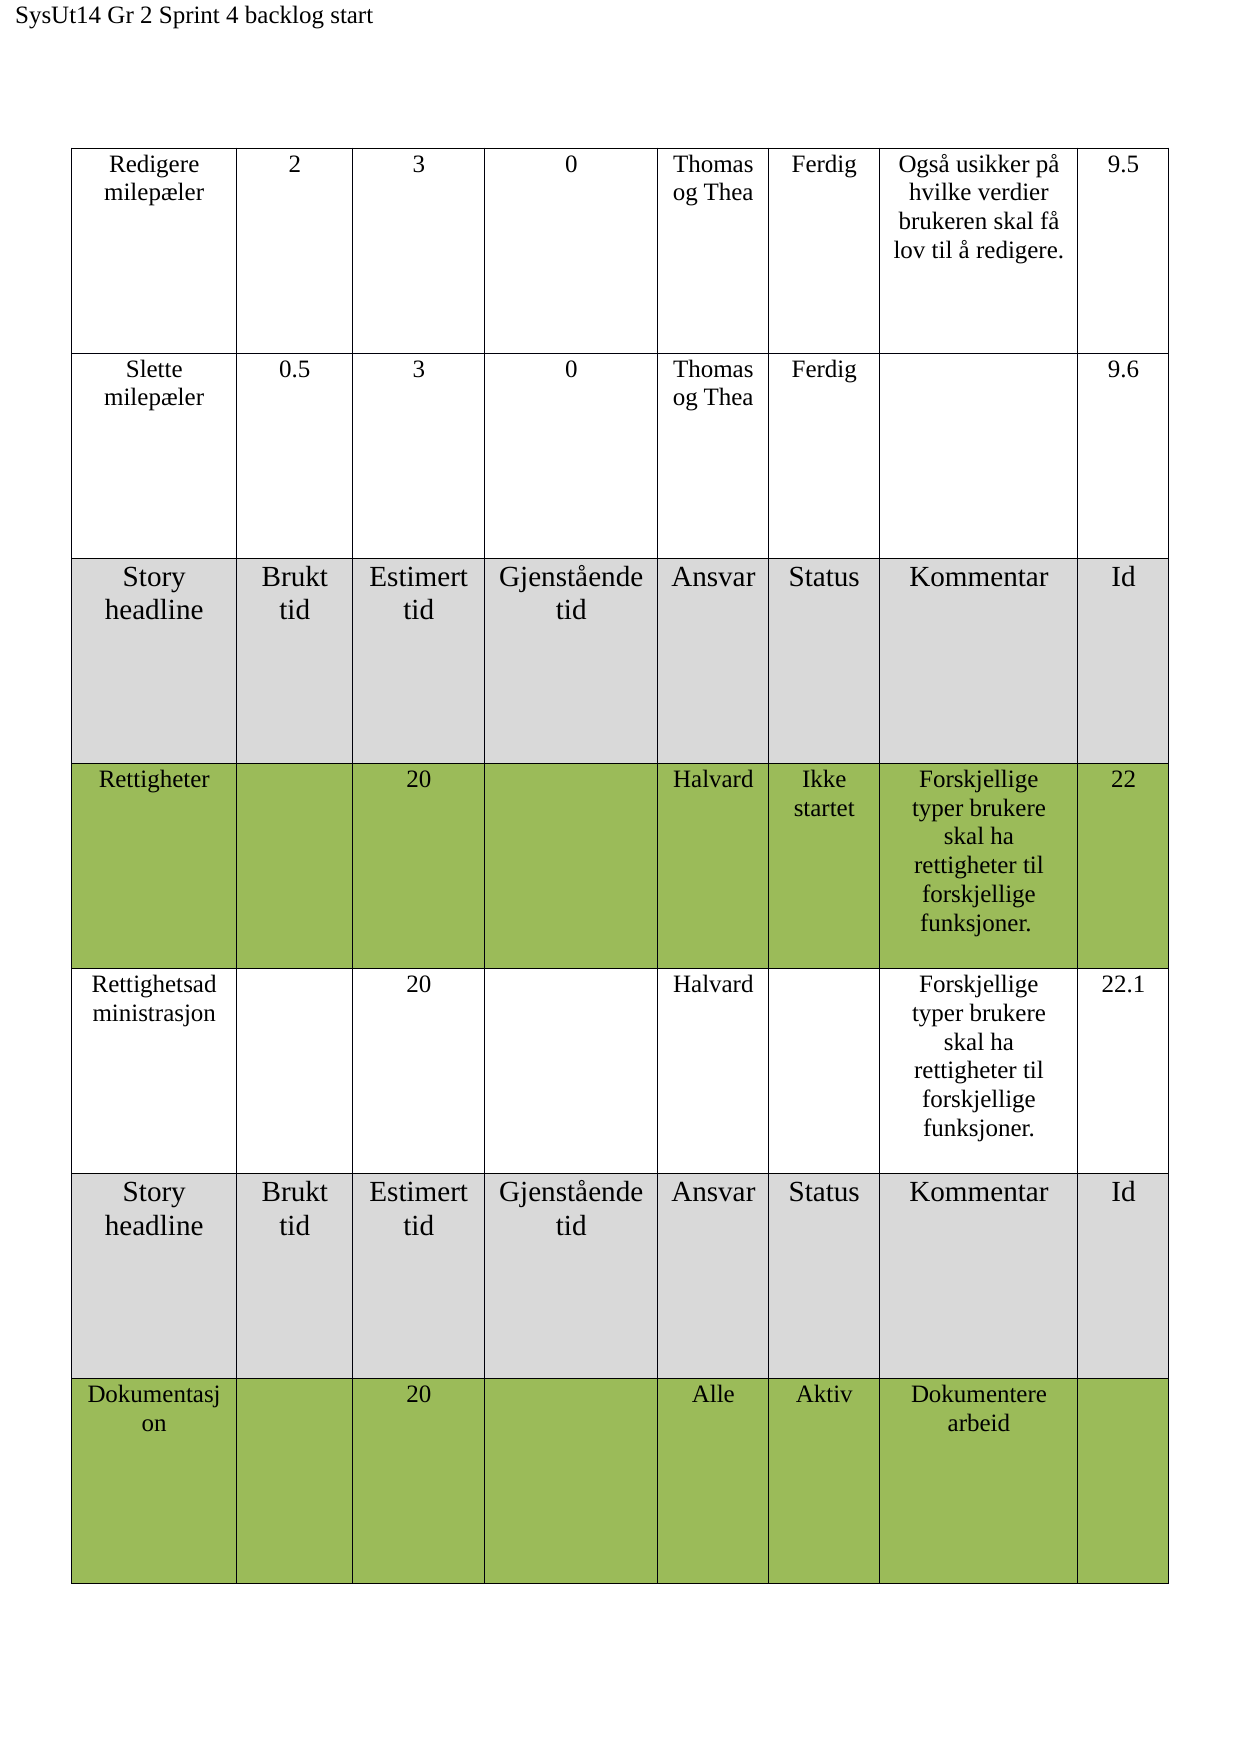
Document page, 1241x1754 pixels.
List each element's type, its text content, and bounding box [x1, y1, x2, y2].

table_cell Thomas og Thea [658, 354, 768, 558]
table_cell 9.6 [1078, 354, 1168, 558]
table_cell Status [769, 559, 879, 763]
table_cell Dokumentere arbeid [880, 1379, 1077, 1583]
table_cell [880, 354, 1077, 558]
table_cell Slette milepæler [72, 354, 236, 558]
table_cell [237, 1379, 352, 1583]
table_cell Story headline [72, 1174, 236, 1378]
table_cell [1078, 1379, 1168, 1583]
table_cell Ansvar [658, 1174, 768, 1378]
table_cell Gjenstående tid [485, 1174, 657, 1378]
table_cell [485, 969, 657, 1173]
table_cell [485, 764, 657, 968]
table_cell Id [1078, 559, 1168, 763]
table_cell 22.1 [1078, 969, 1168, 1173]
table_cell [237, 764, 352, 968]
table_cell Forskjellige typer brukere skal ha rettigheter til forskjellige funksjoner. [880, 969, 1077, 1173]
table_cell 0 [485, 149, 657, 353]
table_cell Rettighetsadministrasjon [72, 969, 236, 1173]
table_cell Estimert tid [353, 559, 484, 763]
table_cell Halvard [658, 764, 768, 968]
table_cell 20 [353, 764, 484, 968]
table_cell [237, 969, 352, 1173]
table_cell 22 [1078, 764, 1168, 968]
table_cell Ansvar [658, 559, 768, 763]
table_cell [485, 1379, 657, 1583]
table_cell Kommentar [880, 559, 1077, 763]
table_cell Kommentar [880, 1174, 1077, 1378]
table_cell Halvard [658, 969, 768, 1173]
table_cell Ferdig [769, 149, 879, 353]
table_cell Brukt tid [237, 1174, 352, 1378]
table_cell 2 [237, 149, 352, 353]
table_cell Forskjellige typer brukere skal ha rettigheter til forskjellige funksjoner. [880, 764, 1077, 968]
table_cell Story headline [72, 559, 236, 763]
table_cell Ikke startet [769, 764, 879, 968]
table_cell Redigere milepæler [72, 149, 236, 353]
table_cell 3 [353, 149, 484, 353]
table_cell Id [1078, 1174, 1168, 1378]
table_cell Dokumentasjon [72, 1379, 236, 1583]
table_cell 9.5 [1078, 149, 1168, 353]
table_cell Også usikker på hvilke verdier brukeren skal få lov til å redigere. [880, 149, 1077, 353]
table_cell 20 [353, 969, 484, 1173]
table_cell Aktiv [769, 1379, 879, 1583]
table_cell 0 [485, 354, 657, 558]
table_cell Ferdig [769, 354, 879, 558]
table_cell 0.5 [237, 354, 352, 558]
table_cell 20 [353, 1379, 484, 1583]
table_cell [769, 969, 879, 1173]
table_cell Rettigheter [72, 764, 236, 968]
table_cell Thomas og Thea [658, 149, 768, 353]
table_cell Estimert tid [353, 1174, 484, 1378]
table_cell Gjenstående tid [485, 559, 657, 763]
table_cell 3 [353, 354, 484, 558]
table_cell Brukt tid [237, 559, 352, 763]
table_cell Alle [658, 1379, 768, 1583]
table_cell Status [769, 1174, 879, 1378]
